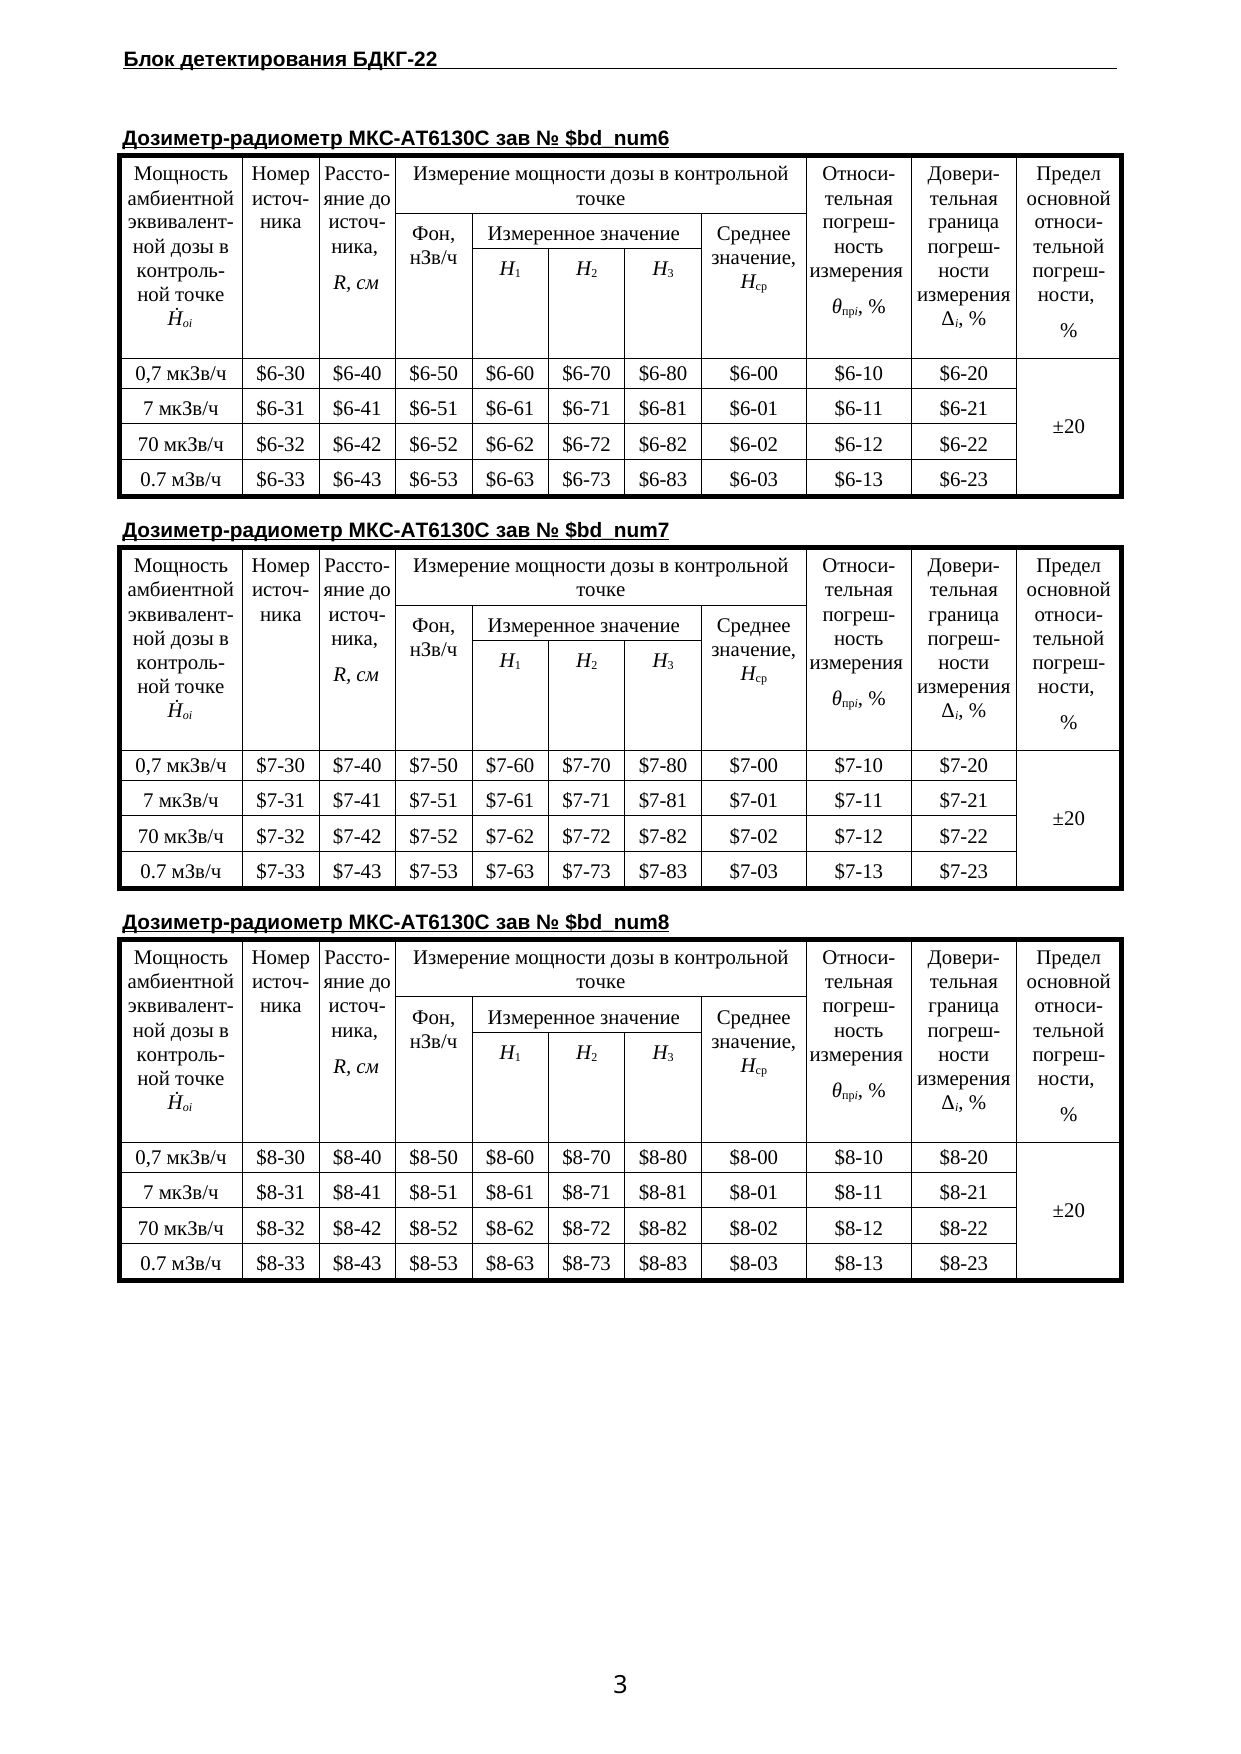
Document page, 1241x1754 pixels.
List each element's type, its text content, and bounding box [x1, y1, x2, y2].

table_cell $8-70 [549, 1143, 624, 1172]
table_cell Относи-тельная погреш-ность измерения θпрi, % [807, 158, 911, 358]
table_cell $6-31 [243, 389, 319, 423]
table_cell Среднее значение, Hср [702, 606, 806, 750]
table_cell $6-02 [702, 424, 806, 459]
table_header Дозиметр-радиометр МКС-AT6130C зав № $bd_num6 [119, 107, 1121, 153]
table_cell $7-00 [702, 751, 806, 780]
table_cell ±20 [1017, 751, 1119, 886]
table_cell $7-82 [625, 816, 701, 851]
table_cell $7-73 [549, 852, 624, 886]
table_cell $8-22 [912, 1208, 1016, 1243]
table_cell $7-81 [625, 781, 701, 815]
table_cell $6-21 [912, 389, 1016, 423]
table_cell Фон, нЗв/ч [396, 606, 472, 750]
table_header Дозиметр-радиометр МКС-AT6130C зав № $bd_num8 [119, 891, 1121, 937]
table_cell $6-13 [807, 460, 911, 494]
table_cell $8-33 [243, 1244, 319, 1278]
table_cell Среднее значение, Hср [702, 214, 806, 358]
table_cell H2 [549, 1033, 624, 1142]
table_cell $8-00 [702, 1143, 806, 1172]
table_cell Рассто-яние до источ-ника, R, см [320, 550, 395, 750]
table_cell $6-81 [625, 389, 701, 423]
table_cell 70 мкЗв/ч [122, 424, 242, 459]
table_cell $8-53 [396, 1244, 472, 1278]
table_cell $6-61 [473, 389, 548, 423]
table_cell ±20 [1017, 1143, 1119, 1278]
table_cell H3 [625, 249, 701, 358]
table_cell H1 [473, 1033, 548, 1142]
table_cell $8-50 [396, 1143, 472, 1172]
table_cell $8-20 [912, 1143, 1016, 1172]
table_cell $6-71 [549, 389, 624, 423]
table_cell Номер источ-ника [243, 158, 319, 358]
table_cell 7 мкЗв/ч [122, 781, 242, 815]
table_cell $6-42 [320, 424, 395, 459]
table_cell Мощность амбиентной эквивалент-ной дозы в контроль-ной точке Ḣoi [122, 158, 242, 358]
table_cell Измерение мощности дозы в контрольной точке [396, 942, 806, 996]
table_cell Номер источ-ника [243, 942, 319, 1142]
table_cell 0,7 мкЗв/ч [122, 751, 242, 780]
table_cell $8-02 [702, 1208, 806, 1243]
table_cell $6-73 [549, 460, 624, 494]
table_cell $8-71 [549, 1173, 624, 1207]
table_cell $8-60 [473, 1143, 548, 1172]
table_cell $7-22 [912, 816, 1016, 851]
table_cell $6-33 [243, 460, 319, 494]
table_cell 0,7 мкЗв/ч [122, 359, 242, 388]
table_cell $7-02 [702, 816, 806, 851]
table_cell H1 [473, 641, 548, 750]
table_cell 7 мкЗв/ч [122, 1173, 242, 1207]
table_cell H3 [625, 641, 701, 750]
table_cell $8-30 [243, 1143, 319, 1172]
table_cell $7-40 [320, 751, 395, 780]
table_cell ±20 [1017, 359, 1119, 494]
table_cell $7-61 [473, 781, 548, 815]
table_cell $6-50 [396, 359, 472, 388]
table_cell $6-40 [320, 359, 395, 388]
table_cell $7-43 [320, 852, 395, 886]
table_cell $6-41 [320, 389, 395, 423]
table_cell $7-83 [625, 852, 701, 886]
table_cell $6-72 [549, 424, 624, 459]
table_cell $6-52 [396, 424, 472, 459]
table_cell $6-30 [243, 359, 319, 388]
table_cell $7-51 [396, 781, 472, 815]
table_cell $8-42 [320, 1208, 395, 1243]
table_cell Довери-тельная граница погреш-ности измерения Δi, % [912, 158, 1016, 358]
table_cell $7-03 [702, 852, 806, 886]
table_cell 0.7 мЗв/ч [122, 1244, 242, 1278]
table_cell 70 мкЗв/ч [122, 816, 242, 851]
table_cell $6-62 [473, 424, 548, 459]
table_cell $6-53 [396, 460, 472, 494]
table_cell $7-10 [807, 751, 911, 780]
table_cell $7-21 [912, 781, 1016, 815]
table_cell 7 мкЗв/ч [122, 389, 242, 423]
table_cell $7-31 [243, 781, 319, 815]
table_cell $8-61 [473, 1173, 548, 1207]
table_cell $8-01 [702, 1173, 806, 1207]
table_cell Относи-тельная погреш-ность измерения θпрi, % [807, 942, 911, 1142]
table_cell Довери-тельная граница погреш-ности измерения Δi, % [912, 942, 1016, 1142]
table_cell $7-72 [549, 816, 624, 851]
table_cell $6-22 [912, 424, 1016, 459]
table_cell $8-63 [473, 1244, 548, 1278]
table_cell Мощность амбиентной эквивалент-ной дозы в контроль-ной точке Ḣoi [122, 550, 242, 750]
table_cell $7-60 [473, 751, 548, 780]
table_cell H1 [473, 249, 548, 358]
table_cell $8-43 [320, 1244, 395, 1278]
table_cell $8-32 [243, 1208, 319, 1243]
table_cell $8-21 [912, 1173, 1016, 1207]
table_cell $6-82 [625, 424, 701, 459]
table_cell $6-11 [807, 389, 911, 423]
table_cell $6-83 [625, 460, 701, 494]
table_cell $8-73 [549, 1244, 624, 1278]
table_cell H3 [625, 1033, 701, 1142]
table_cell $7-80 [625, 751, 701, 780]
table_cell $8-12 [807, 1208, 911, 1243]
table_cell $8-83 [625, 1244, 701, 1278]
table_cell $8-62 [473, 1208, 548, 1243]
table_cell $7-63 [473, 852, 548, 886]
table_cell Предел основной относи-тельной погреш-ности, % [1017, 942, 1119, 1142]
table_cell $7-52 [396, 816, 472, 851]
table_cell Рассто-яние до источ-ника, R, см [320, 942, 395, 1142]
table_header Дозиметр-радиометр МКС-AT6130C зав № $bd_num7 [119, 499, 1121, 545]
table_cell $7-32 [243, 816, 319, 851]
table_cell $6-60 [473, 359, 548, 388]
table_cell $7-20 [912, 751, 1016, 780]
table_cell 70 мкЗв/ч [122, 1208, 242, 1243]
table_cell $8-10 [807, 1143, 911, 1172]
table_cell Измерение мощности дозы в контрольной точке [396, 550, 806, 604]
table_cell Фон, нЗв/ч [396, 997, 472, 1142]
table_cell $6-10 [807, 359, 911, 388]
table_cell $7-01 [702, 781, 806, 815]
table_cell H2 [549, 249, 624, 358]
table_cell $8-23 [912, 1244, 1016, 1278]
table_cell 0.7 мЗв/ч [122, 852, 242, 886]
table_cell $8-41 [320, 1173, 395, 1207]
table_cell $6-51 [396, 389, 472, 423]
table_cell $6-03 [702, 460, 806, 494]
table_cell Измерение мощности дозы в контрольной точке [396, 158, 806, 212]
table_cell $8-72 [549, 1208, 624, 1243]
table_cell Измеренное значение [473, 997, 701, 1032]
table_cell Предел основной относи-тельной погреш-ности, % [1017, 158, 1119, 358]
table_cell $7-42 [320, 816, 395, 851]
table_cell $8-51 [396, 1173, 472, 1207]
table_cell Номер источ-ника [243, 550, 319, 750]
table_cell $7-71 [549, 781, 624, 815]
table_cell $8-11 [807, 1173, 911, 1207]
table_cell Фон, нЗв/ч [396, 214, 472, 358]
table_cell Довери-тельная граница погреш-ности измерения Δi, % [912, 550, 1016, 750]
table_cell Мощность амбиентной эквивалент-ной дозы в контроль-ной точке Ḣoi [122, 942, 242, 1142]
table_cell $7-11 [807, 781, 911, 815]
table_cell $8-81 [625, 1173, 701, 1207]
table_cell $7-70 [549, 751, 624, 780]
table_cell $6-63 [473, 460, 548, 494]
table_cell $6-23 [912, 460, 1016, 494]
table_cell $6-12 [807, 424, 911, 459]
table_cell $8-40 [320, 1143, 395, 1172]
table_cell $8-80 [625, 1143, 701, 1172]
table_cell $6-01 [702, 389, 806, 423]
table_cell $8-31 [243, 1173, 319, 1207]
table_cell Рассто-яние до источ-ника, R, см [320, 158, 395, 358]
table_cell Измеренное значение [473, 214, 701, 248]
table_cell 0.7 мЗв/ч [122, 460, 242, 494]
table_cell H2 [549, 641, 624, 750]
table_cell $7-62 [473, 816, 548, 851]
table_cell $6-70 [549, 359, 624, 388]
table_cell $6-80 [625, 359, 701, 388]
table_cell Среднее значение, Hср [702, 997, 806, 1142]
table_cell $8-52 [396, 1208, 472, 1243]
table_cell $6-20 [912, 359, 1016, 388]
table_cell $8-03 [702, 1244, 806, 1278]
table_cell Относи-тельная погреш-ность измерения θпрi, % [807, 550, 911, 750]
table_cell $7-30 [243, 751, 319, 780]
table_cell $8-13 [807, 1244, 911, 1278]
table_cell $7-33 [243, 852, 319, 886]
table_cell $7-50 [396, 751, 472, 780]
table_cell $7-23 [912, 852, 1016, 886]
table_cell $7-41 [320, 781, 395, 815]
table_cell Предел основной относи-тельной погреш-ности, % [1017, 550, 1119, 750]
table_cell $7-12 [807, 816, 911, 851]
table_cell Измеренное значение [473, 606, 701, 640]
table_cell 0,7 мкЗв/ч [122, 1143, 242, 1172]
table_cell $6-32 [243, 424, 319, 459]
table_cell $8-82 [625, 1208, 701, 1243]
table_cell $7-13 [807, 852, 911, 886]
table_cell $6-00 [702, 359, 806, 388]
table_cell $6-43 [320, 460, 395, 494]
table_cell $7-53 [396, 852, 472, 886]
